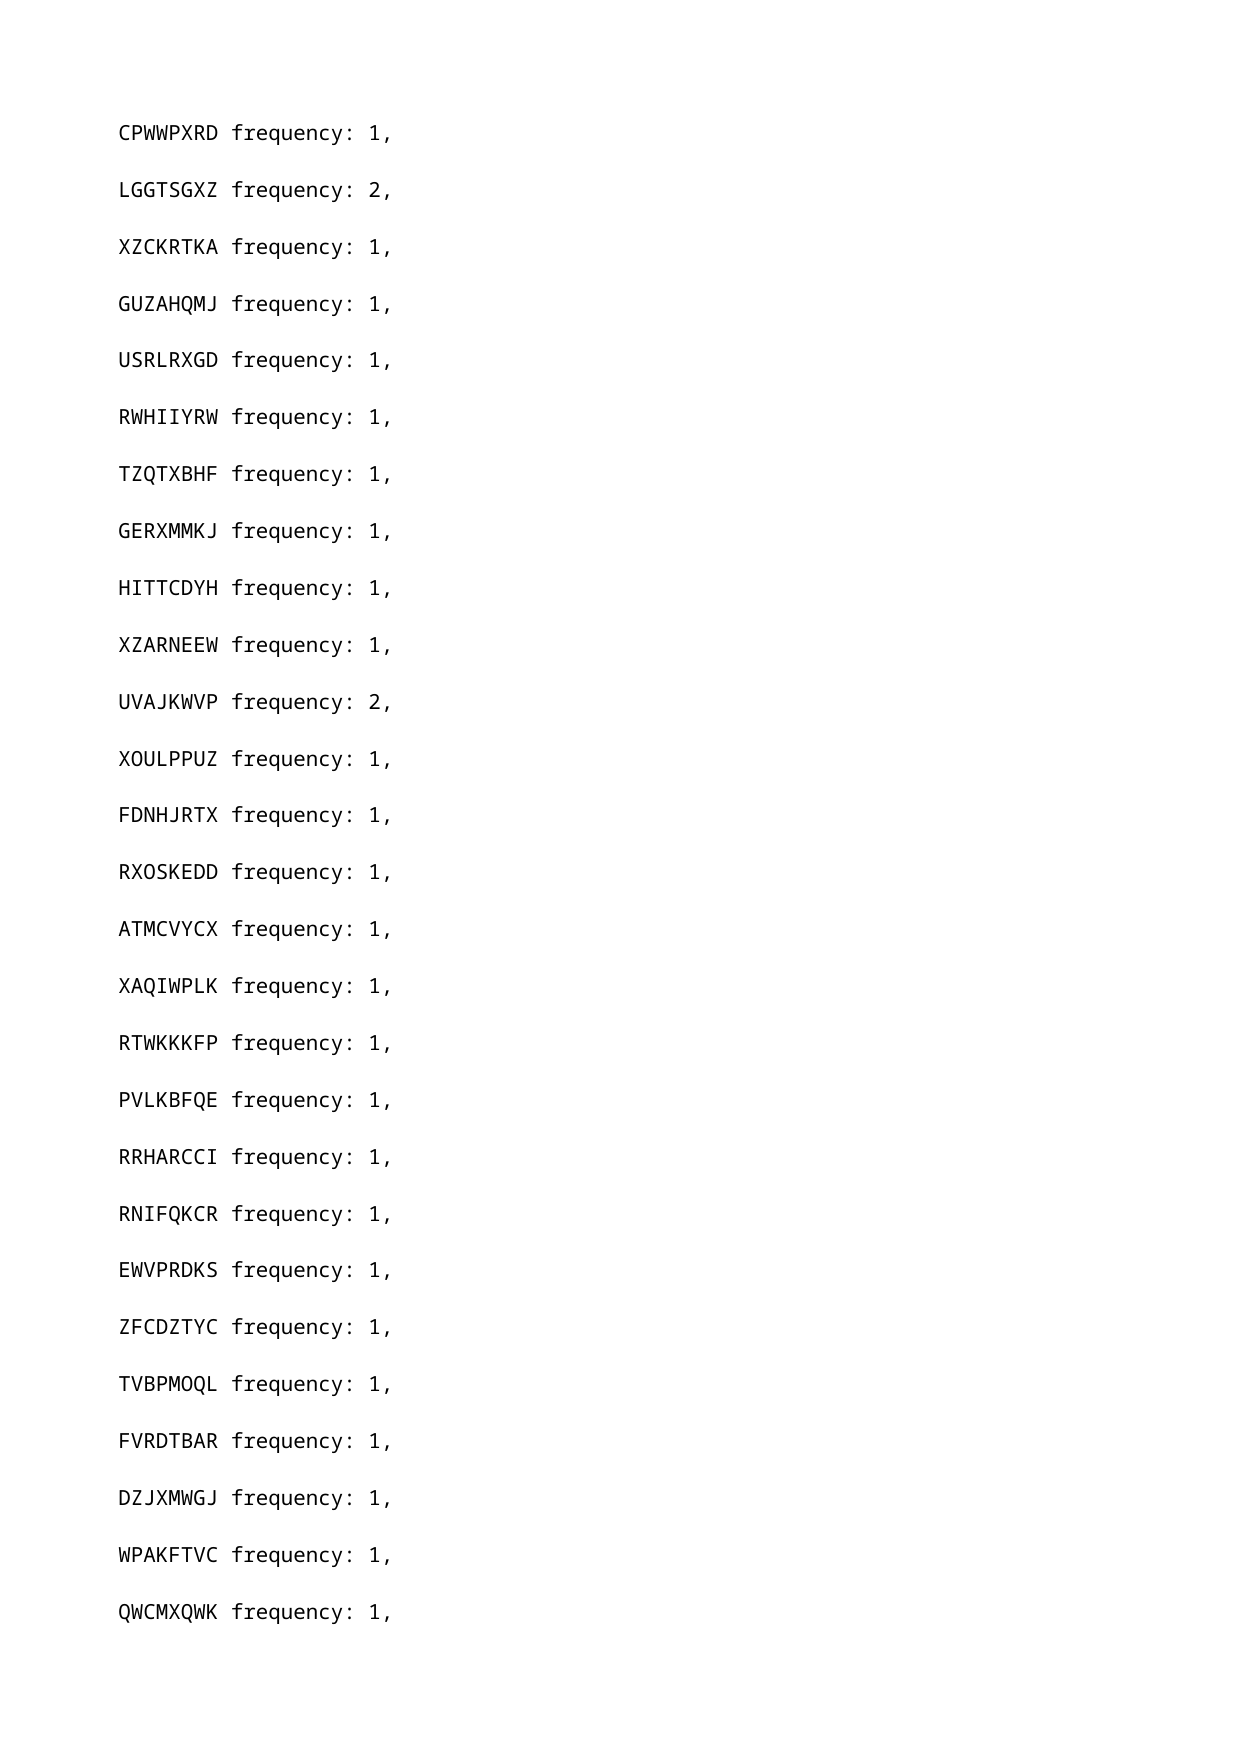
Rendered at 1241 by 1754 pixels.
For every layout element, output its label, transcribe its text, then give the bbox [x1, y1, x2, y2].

text TVBPMOQL frequency: 1, [118, 1369, 1122, 1398]
text FDNHJRTX frequency: 1, [118, 801, 1122, 829]
text RNIFQKCR frequency: 1, [118, 1199, 1122, 1227]
text XZCKRTKA frequency: 1, [118, 232, 1122, 260]
text ATMCVYCX frequency: 1, [118, 914, 1122, 943]
text PVLKBFQE frequency: 1, [118, 1085, 1122, 1113]
text CPWWPXRD frequency: 1, [118, 118, 1122, 147]
text HITTCDYH frequency: 1, [118, 573, 1122, 602]
text RTWKKKFP frequency: 1, [118, 1028, 1122, 1057]
text FVRDTBAR frequency: 1, [118, 1426, 1122, 1455]
text RWHIIYRW frequency: 1, [118, 402, 1122, 431]
text EWVPRDKS frequency: 1, [118, 1256, 1122, 1284]
text XZARNEEW frequency: 1, [118, 630, 1122, 658]
text XAQIWPLK frequency: 1, [118, 971, 1122, 1000]
text ZFCDZTYC frequency: 1, [118, 1312, 1122, 1341]
text RRHARCCI frequency: 1, [118, 1142, 1122, 1170]
text TZQTXBHF frequency: 1, [118, 459, 1122, 488]
text GUZAHQMJ frequency: 1, [118, 289, 1122, 317]
text UVAJKWVP frequency: 2, [118, 687, 1122, 715]
text USRLRXGD frequency: 1, [118, 346, 1122, 374]
text QWCMXQWK frequency: 1, [118, 1597, 1122, 1625]
text DZJXMWGJ frequency: 1, [118, 1483, 1122, 1512]
text WPAKFTVC frequency: 1, [118, 1540, 1122, 1568]
text RXOSKEDD frequency: 1, [118, 857, 1122, 886]
text GERXMMKJ frequency: 1, [118, 516, 1122, 545]
text LGGTSGXZ frequency: 2, [118, 175, 1122, 203]
text XOULPPUZ frequency: 1, [118, 744, 1122, 772]
